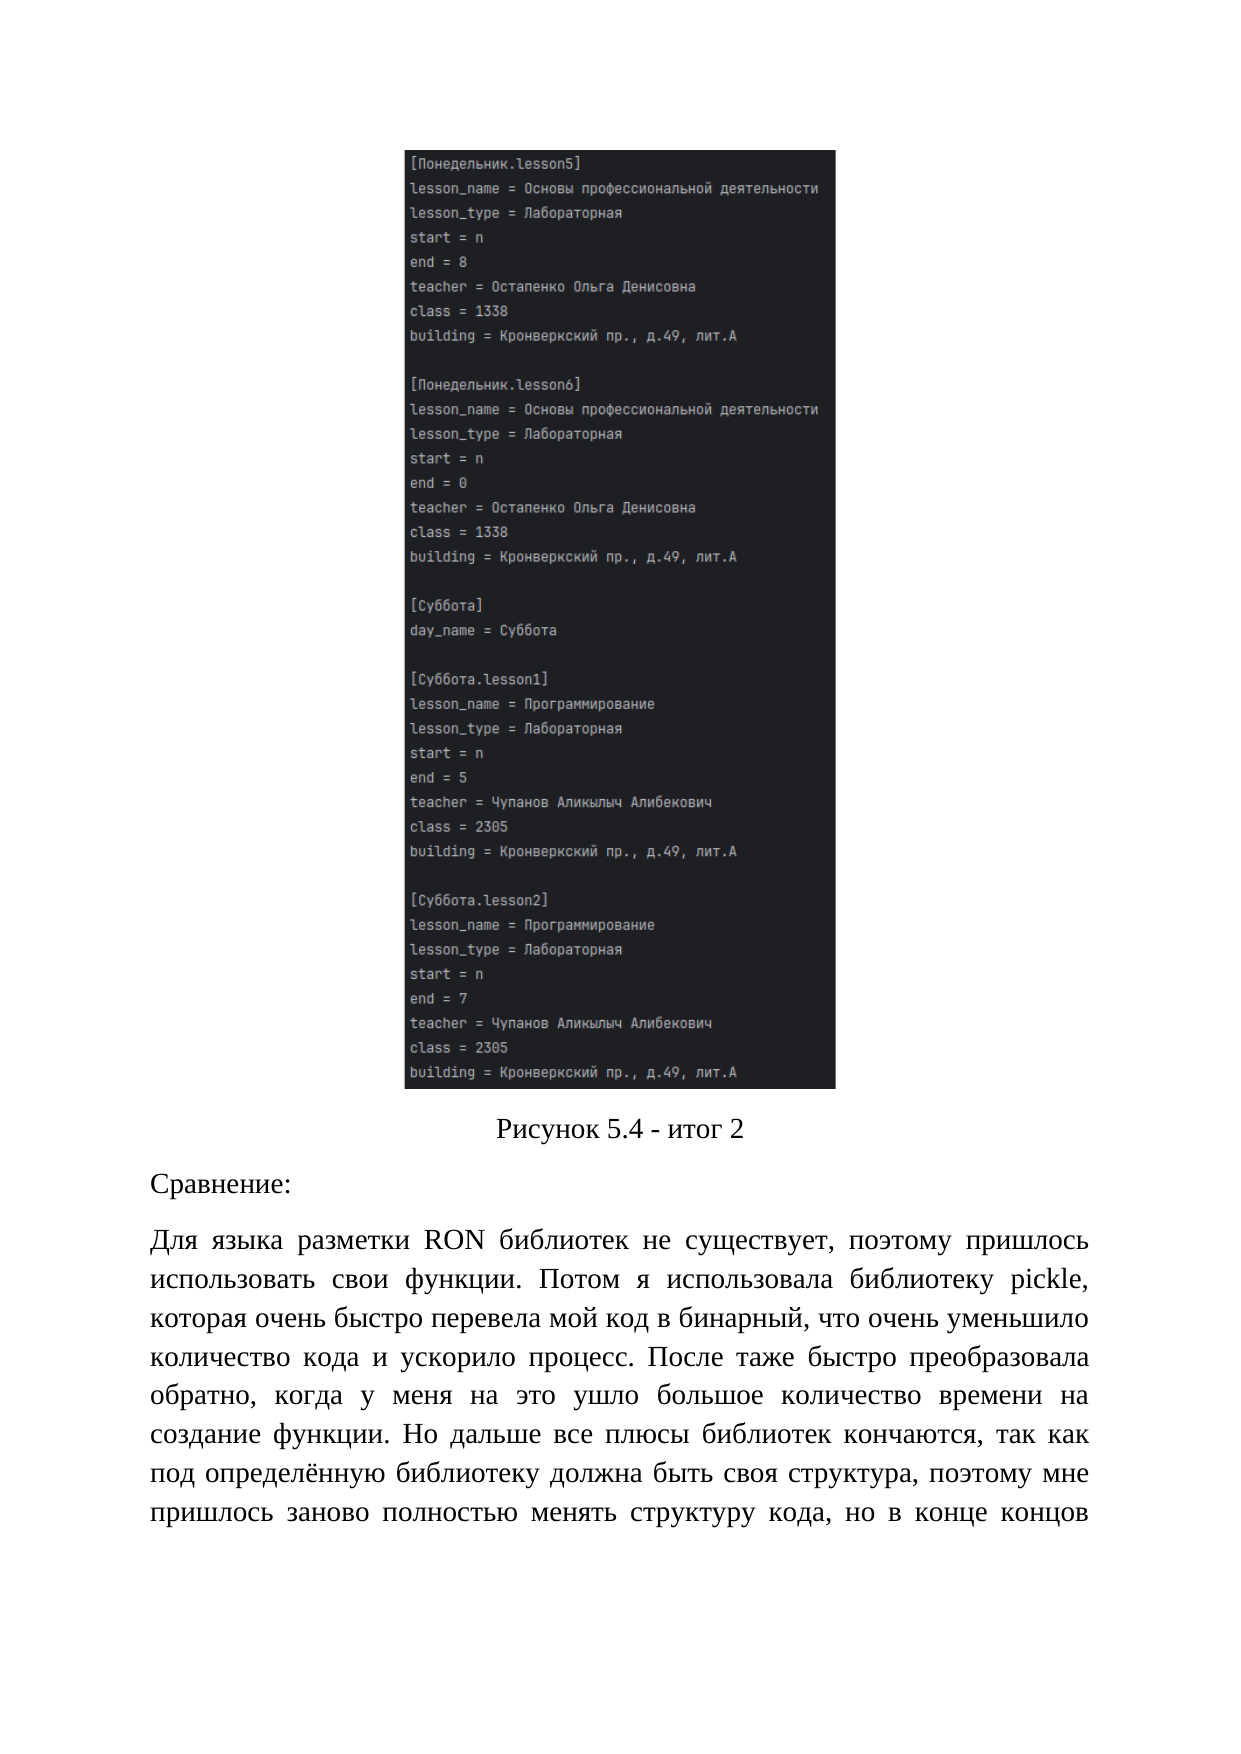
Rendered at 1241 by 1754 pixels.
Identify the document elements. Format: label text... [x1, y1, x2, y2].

text Рисунок 5.4 - итог 2 [150, 1111, 1090, 1144]
text Для языка разметки RON библиотек не существует, поэтому пришлось использовать свои функции. Потом я использовала библиотеку pickle, которая очень быстро перевела мой код в бинарный, что очень уменьшило количество кода и ускорило процесс. После таже быстро преобразовала обратно, когда у меня на это ушло большое количество времени на создание функции. Но дальше все плюсы библиотек кончаются, так как под определённую библиотеку должна быть своя структура, поэтому мне пришлось заново полностью менять структуру кода, но в конце концов [150, 1222, 1090, 1528]
text Сравнение: [150, 1167, 1090, 1200]
